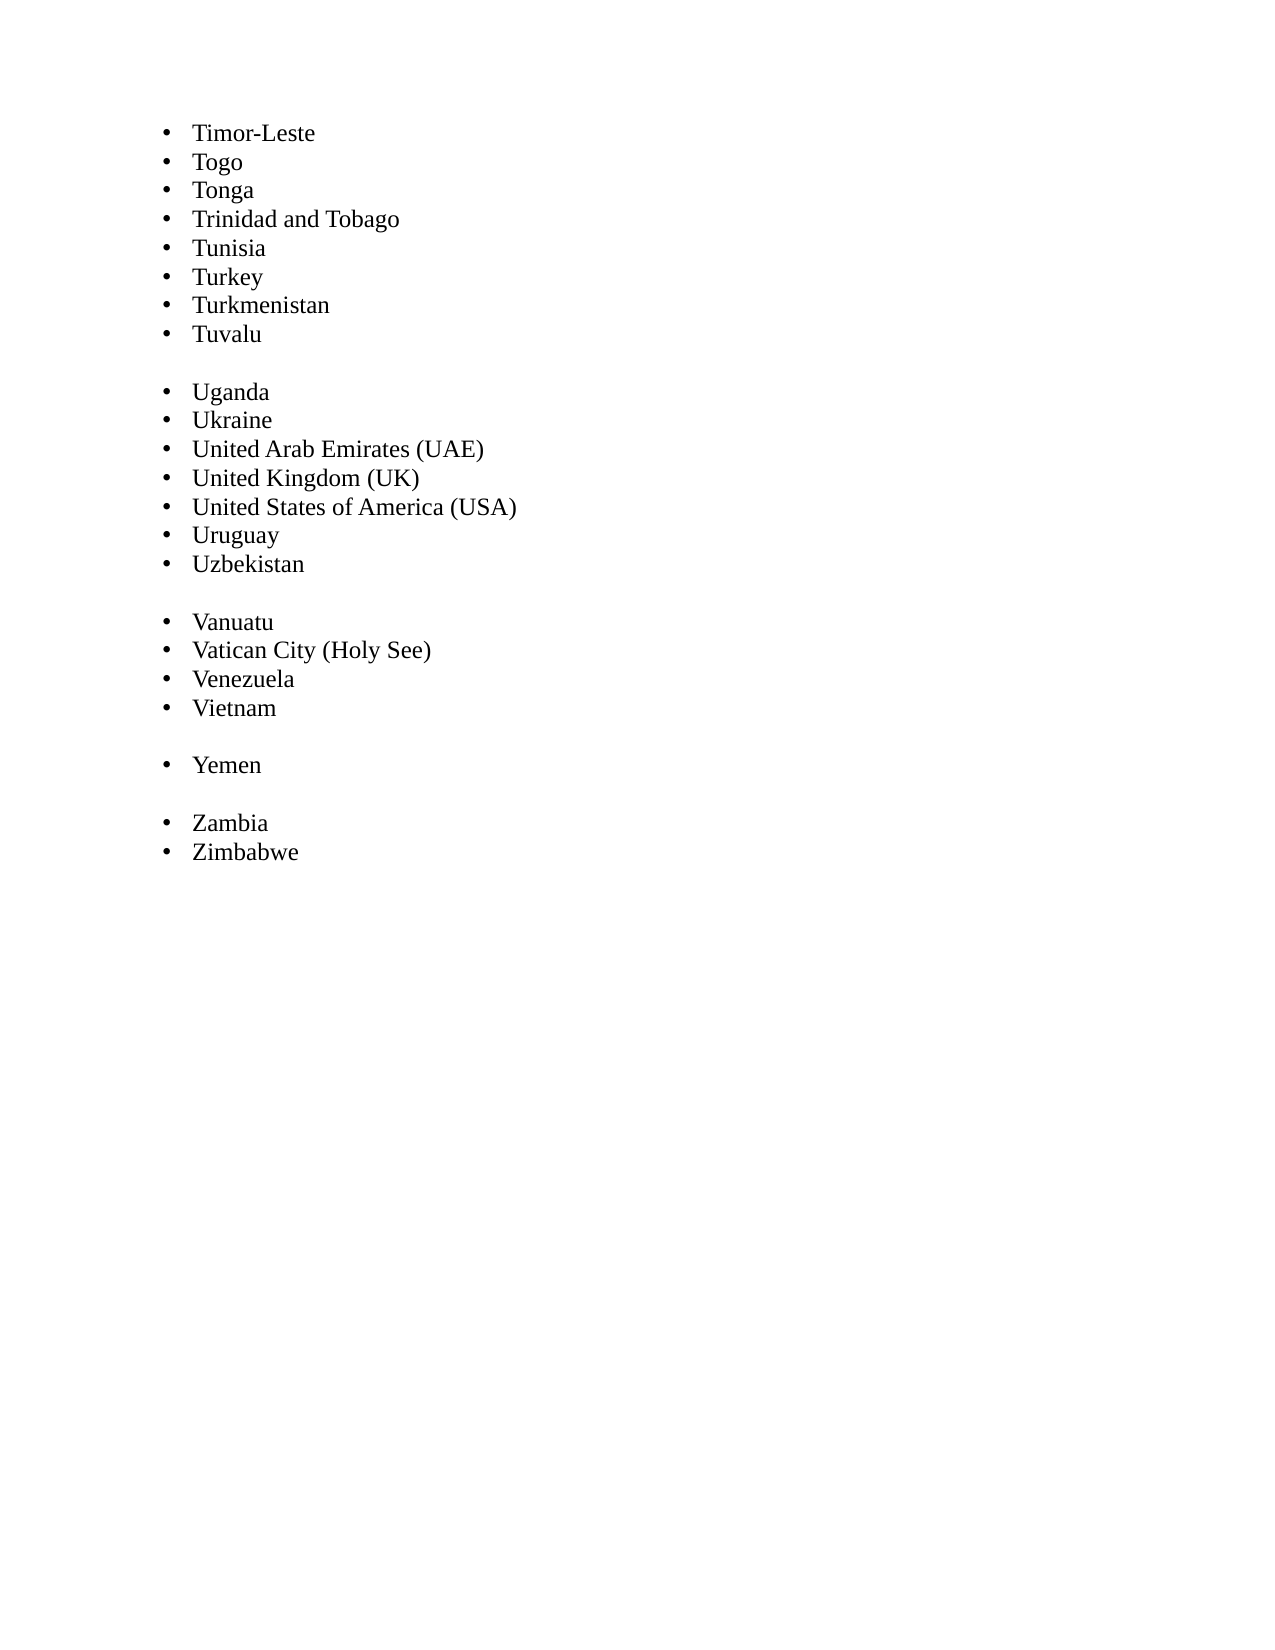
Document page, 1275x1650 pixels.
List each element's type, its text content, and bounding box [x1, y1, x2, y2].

list United Kingdom (UK) [162, 463, 1157, 492]
list Yemen [162, 751, 1157, 779]
list Uzbekistan [162, 549, 1157, 578]
list United States of America (USA) [162, 492, 1157, 521]
list Zambia [162, 808, 1157, 837]
list Zimbabwe [162, 837, 1157, 866]
list Tunisia [162, 233, 1157, 262]
list Turkey [162, 262, 1157, 291]
list Timor-Leste [162, 118, 1157, 147]
list Trinidad and Tobago [162, 204, 1157, 233]
list United Arab Emirates (UAE) [162, 434, 1157, 463]
list Tonga [162, 176, 1157, 204]
list Turkmenistan [162, 291, 1157, 319]
list Vatican City (Holy See) [162, 636, 1157, 664]
list Venezuela [162, 664, 1157, 693]
list Vanuatu [162, 607, 1157, 636]
list Uruguay [162, 521, 1157, 549]
list Ukraine [162, 406, 1157, 434]
list Uganda [162, 377, 1157, 406]
list Vietnam [162, 693, 1157, 722]
list Tuvalu [162, 319, 1157, 348]
list Togo [162, 147, 1157, 176]
